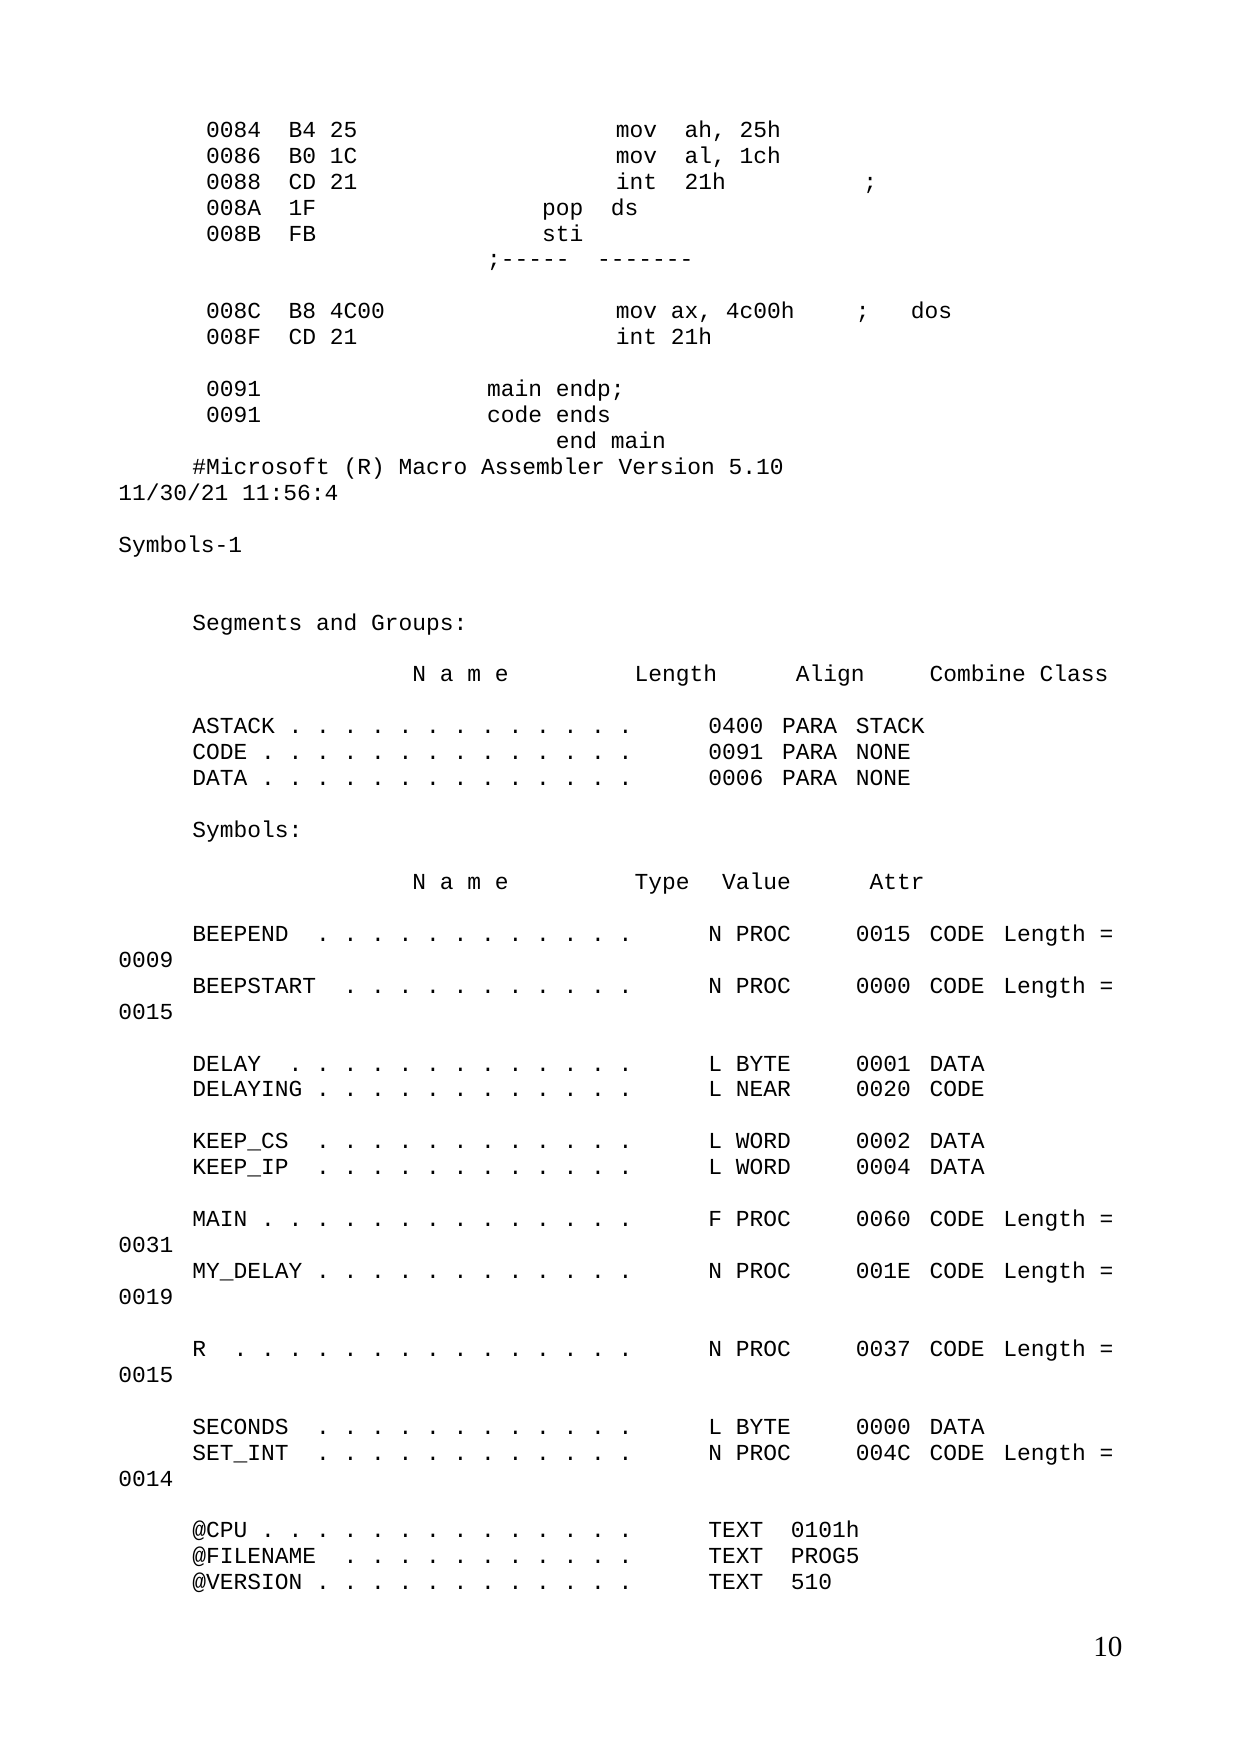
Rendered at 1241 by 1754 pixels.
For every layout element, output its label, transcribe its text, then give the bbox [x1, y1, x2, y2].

text MAIN . . . . . . . . . . . . . . F PROC 0060 CODE Length = 0031 [118, 1207, 1122, 1259]
text @FILENAME . . . . . . . . . . . TEXT PROG5 [118, 1545, 1122, 1571]
text Symbols: [118, 818, 1122, 844]
text 008B FB sti [118, 222, 1122, 248]
text N a m e Length Align Combine Class [118, 663, 1122, 689]
text MY_DELAY . . . . . . . . . . . . N PROC 001E CODE Length = 0019 [118, 1259, 1122, 1311]
text 0091 main endp; [118, 377, 1122, 403]
text 0084 B4 25 mov ah, 25h [118, 118, 1122, 144]
text @CPU . . . . . . . . . . . . . . TEXT 0101h [118, 1519, 1122, 1545]
text 008A 1F pop ds [118, 196, 1122, 222]
text #Microsoft (R) Macro Assembler Version 5.10 11/30/21 11:56:4 [118, 455, 1122, 507]
text CODE . . . . . . . . . . . . . . 0091 PARA NONE [118, 741, 1122, 767]
text 008F CD 21 int 21h [118, 326, 1122, 352]
text DATA . . . . . . . . . . . . . . 0006 PARA NONE [118, 767, 1122, 792]
text SET_INT . . . . . . . . . . . . N PROC 004C CODE Length = 0014 [118, 1441, 1122, 1493]
text 0086 B0 1C mov al, 1ch [118, 144, 1122, 170]
text 0088 CD 21 int 21h ; [118, 170, 1122, 196]
text N a m e Type Value Attr [118, 870, 1122, 896]
text DELAY . . . . . . . . . . . . . L BYTE 0001 DATA [118, 1052, 1122, 1078]
text KEEP_CS . . . . . . . . . . . . L WORD 0002 DATA [118, 1130, 1122, 1156]
text R . . . . . . . . . . . . . . . N PROC 0037 CODE Length = 0015 [118, 1337, 1122, 1389]
text SECONDS . . . . . . . . . . . . L BYTE 0000 DATA [118, 1415, 1122, 1441]
text BEEPEND . . . . . . . . . . . . N PROC 0015 CODE Length = 0009 [118, 922, 1122, 974]
text 0091 code ends [118, 403, 1122, 429]
text DELAYING . . . . . . . . . . . . L NEAR 0020 CODE [118, 1078, 1122, 1104]
text @VERSION . . . . . . . . . . . . TEXT 510 [118, 1571, 1122, 1597]
text Symbols-1 [118, 507, 1122, 559]
text KEEP_IP . . . . . . . . . . . . L WORD 0004 DATA [118, 1156, 1122, 1182]
text end main [118, 429, 1122, 455]
text ASTACK . . . . . . . . . . . . . 0400 PARA STACK [118, 715, 1122, 741]
text ;----- ------- [118, 248, 1122, 274]
text Segments and Groups: [118, 611, 1122, 637]
text BEEPSTART . . . . . . . . . . . N PROC 0000 CODE Length = 0015 [118, 974, 1122, 1026]
text 008C B8 4C00 mov ax, 4c00h ; dos [118, 300, 1122, 326]
